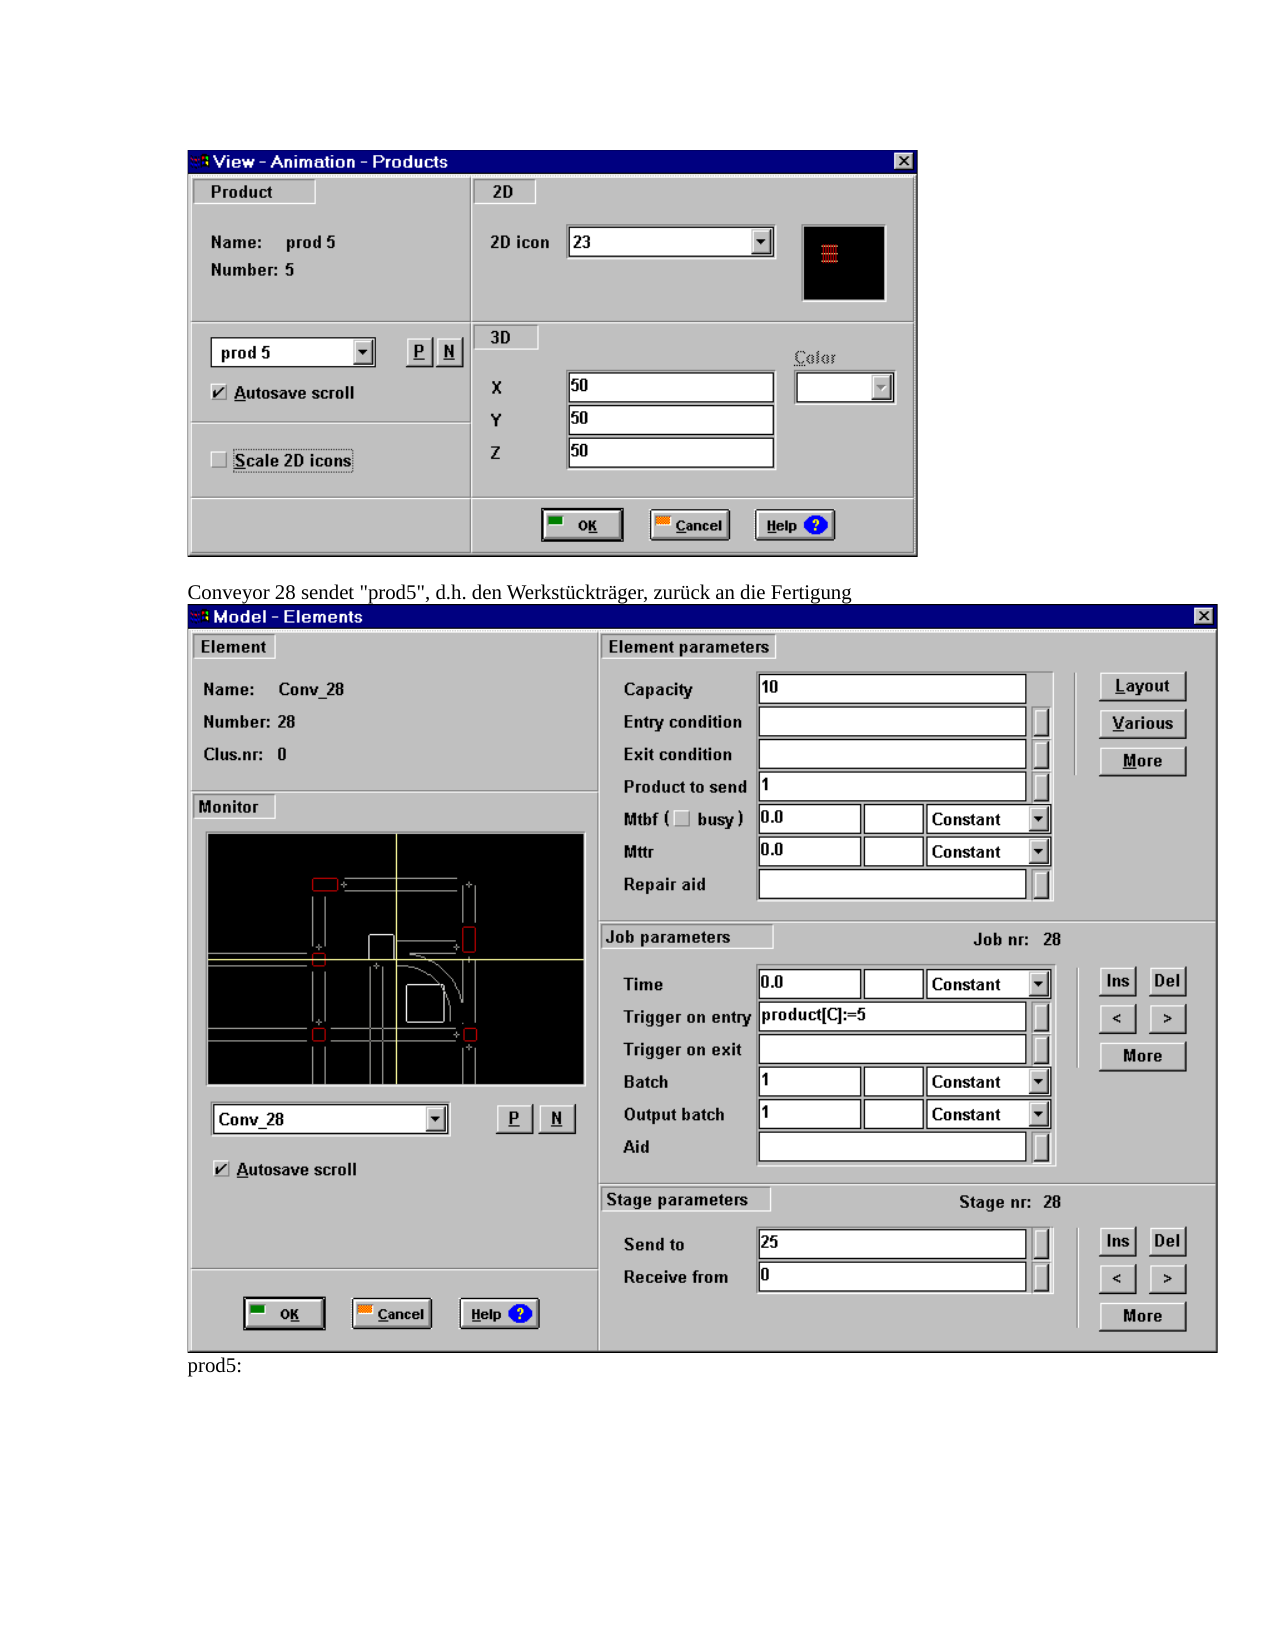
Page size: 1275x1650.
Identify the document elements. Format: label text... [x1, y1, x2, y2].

text prod5: [187, 1353, 1087, 1377]
text Conveyor 28 sendet "prod5", d.h. den Werkstückträger, zurück an die Fertigung [187, 580, 1087, 604]
